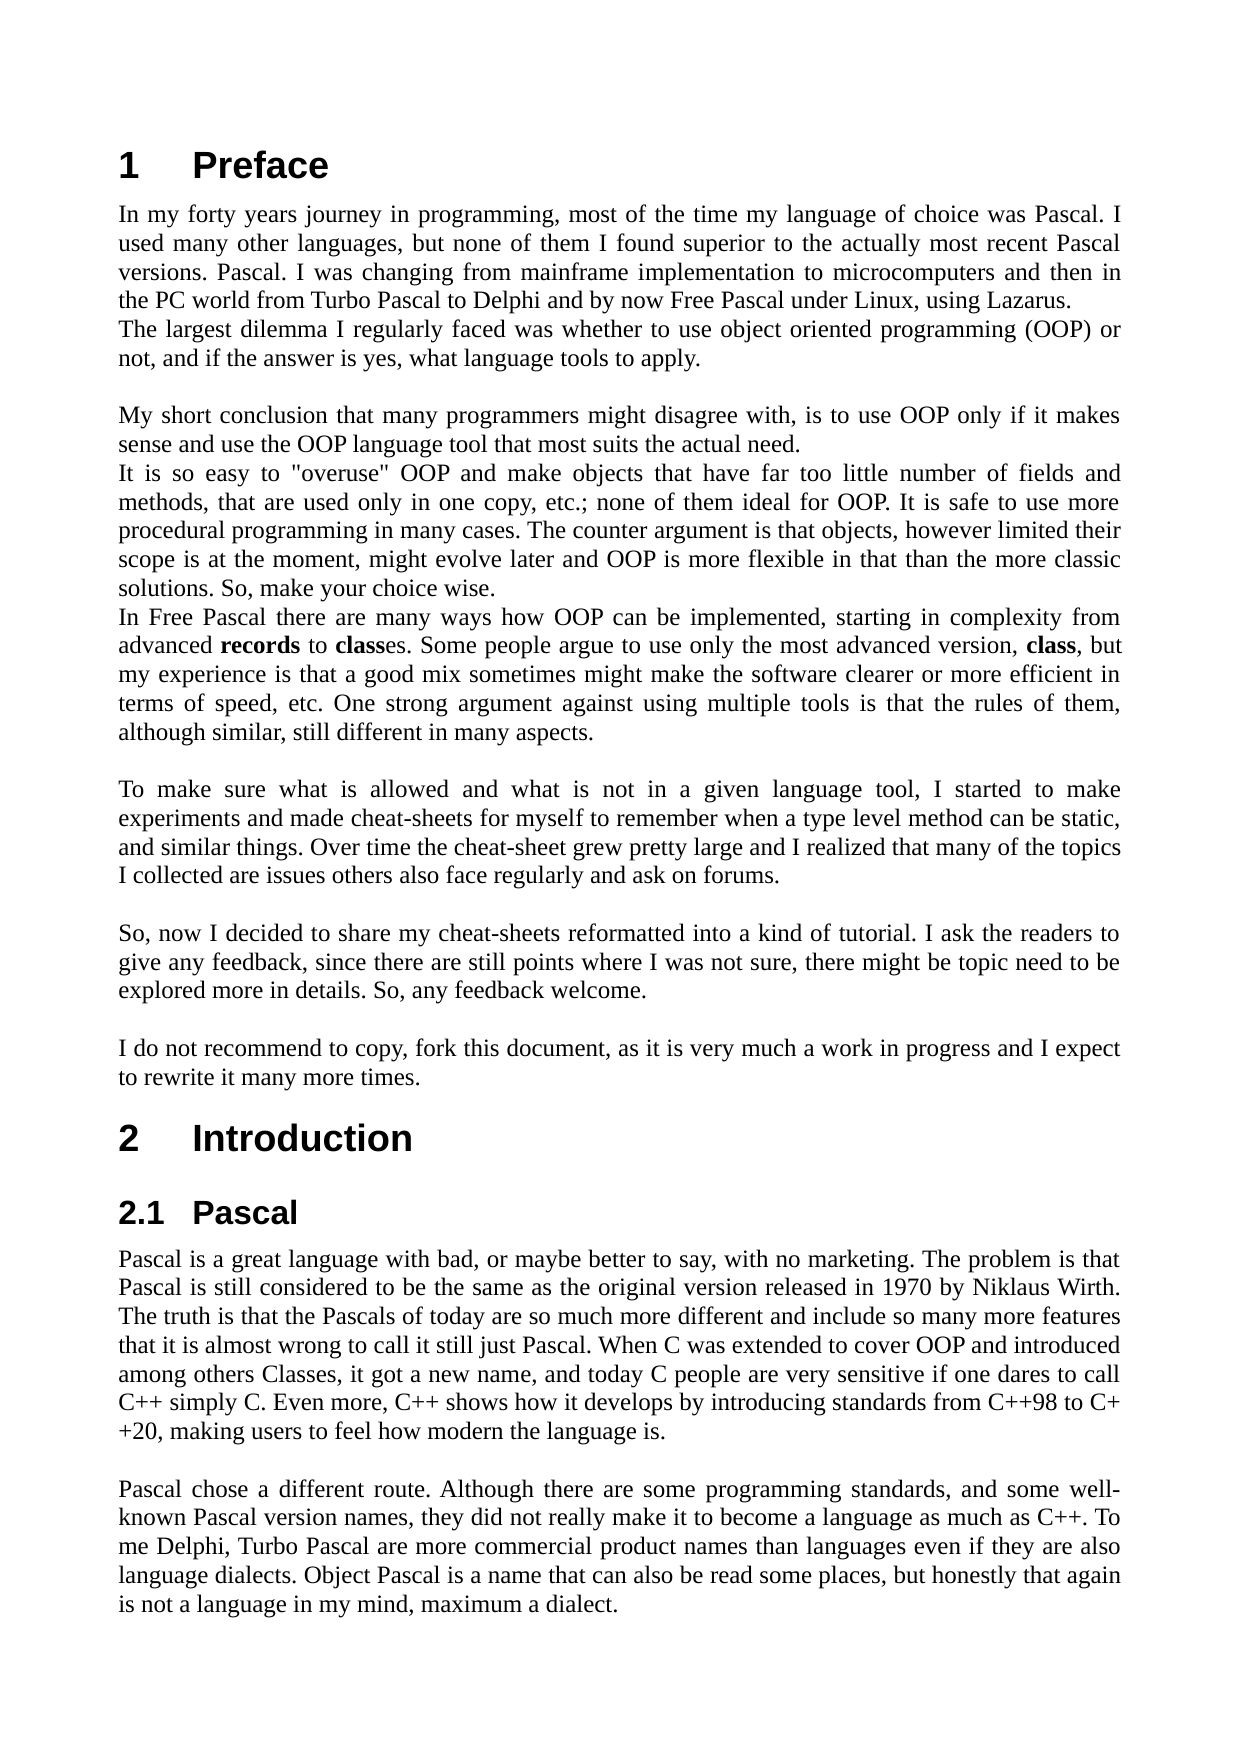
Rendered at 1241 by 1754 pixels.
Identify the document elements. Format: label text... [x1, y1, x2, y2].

text The largest dilemma I regularly faced was whether to use object oriented programming (OOP) or not, and if the answer is yes, what language tools to apply. [118, 314, 1122, 372]
text Pascal chose a different route. Although there are some programming standards, and some well-known Pascal version names, they did not really make it to become a language as much as C++. To me Delphi, Turbo Pascal are more commercial product names than languages even if they are also language dialects. Object Pascal is a name that can also be read some places, but honestly that again is not a language in my mind, maximum a dialect. [118, 1474, 1122, 1617]
text Pascal is a great language with bad, or maybe better to say, with no marketing. The problem is that Pascal is still considered to be the same as the original version released in 1970 by Niklaus Wirth. The truth is that the Pascals of today are so much more different and include so many more features that it is almost wrong to call it still just Pascal. When C was extended to cover OOP and introduced among others Classes, it got a new name, and today C people are very sensitive if one dares to call C++ simply C. Even more, C++ shows how it develops by introducing standards from C++98 to C++20, making users to feel how modern the language is. [118, 1244, 1122, 1445]
text So, now I decided to share my cheat-sheets reformatted into a kind of tutorial. I ask the readers to give any feedback, since there are still points where I was not sure, there might be topic need to be explored more in details. So, any feedback welcome. [118, 918, 1122, 1004]
text It is so easy to "overuse" OOP and make objects that have far too little number of fields and methods, that are used only in one copy, etc.; none of them ideal for OOP. It is safe to use more procedural programming in many cases. The counter argument is that objects, however limited their scope is at the moment, might evolve later and OOP is more flexible in that than the more classic solutions. So, make your choice wise. [118, 458, 1122, 602]
text My short conclusion that many programmers might disagree with, is to use OOP only if it makes sense and use the OOP language tool that most suits the actual need. [118, 401, 1122, 458]
subtitle Pascal [118, 1192, 1122, 1231]
subtitle Introduction [118, 1116, 1122, 1159]
text In Free Pascal there are many ways how OOP can be implemented, starting in complexity from advanced records to classes. Some people argue to use only the most advanced version, class, but my experience is that a good mix sometimes might make the software clearer or more efficient in terms of speed, etc. One strong argument against using multiple tools is that the rules of them, although similar, still different in many aspects. [118, 602, 1122, 746]
text I do not recommend to copy, fork this document, as it is very much a work in progress and I expect to rewrite it many more times. [118, 1033, 1122, 1091]
text To make sure what is allowed and what is not in a given language tool, I started to make experiments and made cheat-sheets for myself to remember when a type level method can be static, and similar things. Over time the cheat-sheet grew pretty large and I realized that many of the topics I collected are issues others also face regularly and ask on forums. [118, 774, 1122, 889]
text In my forty years journey in programming, most of the time my language of choice was Pascal. I used many other languages, but none of them I found superior to the actually most recent Pascal versions. Pascal. I was changing from mainframe implementation to microcomputers and then in the PC world from Turbo Pascal to Delphi and by now Free Pascal under Linux, using Lazarus. [118, 199, 1122, 314]
subtitle Preface [118, 143, 1122, 187]
